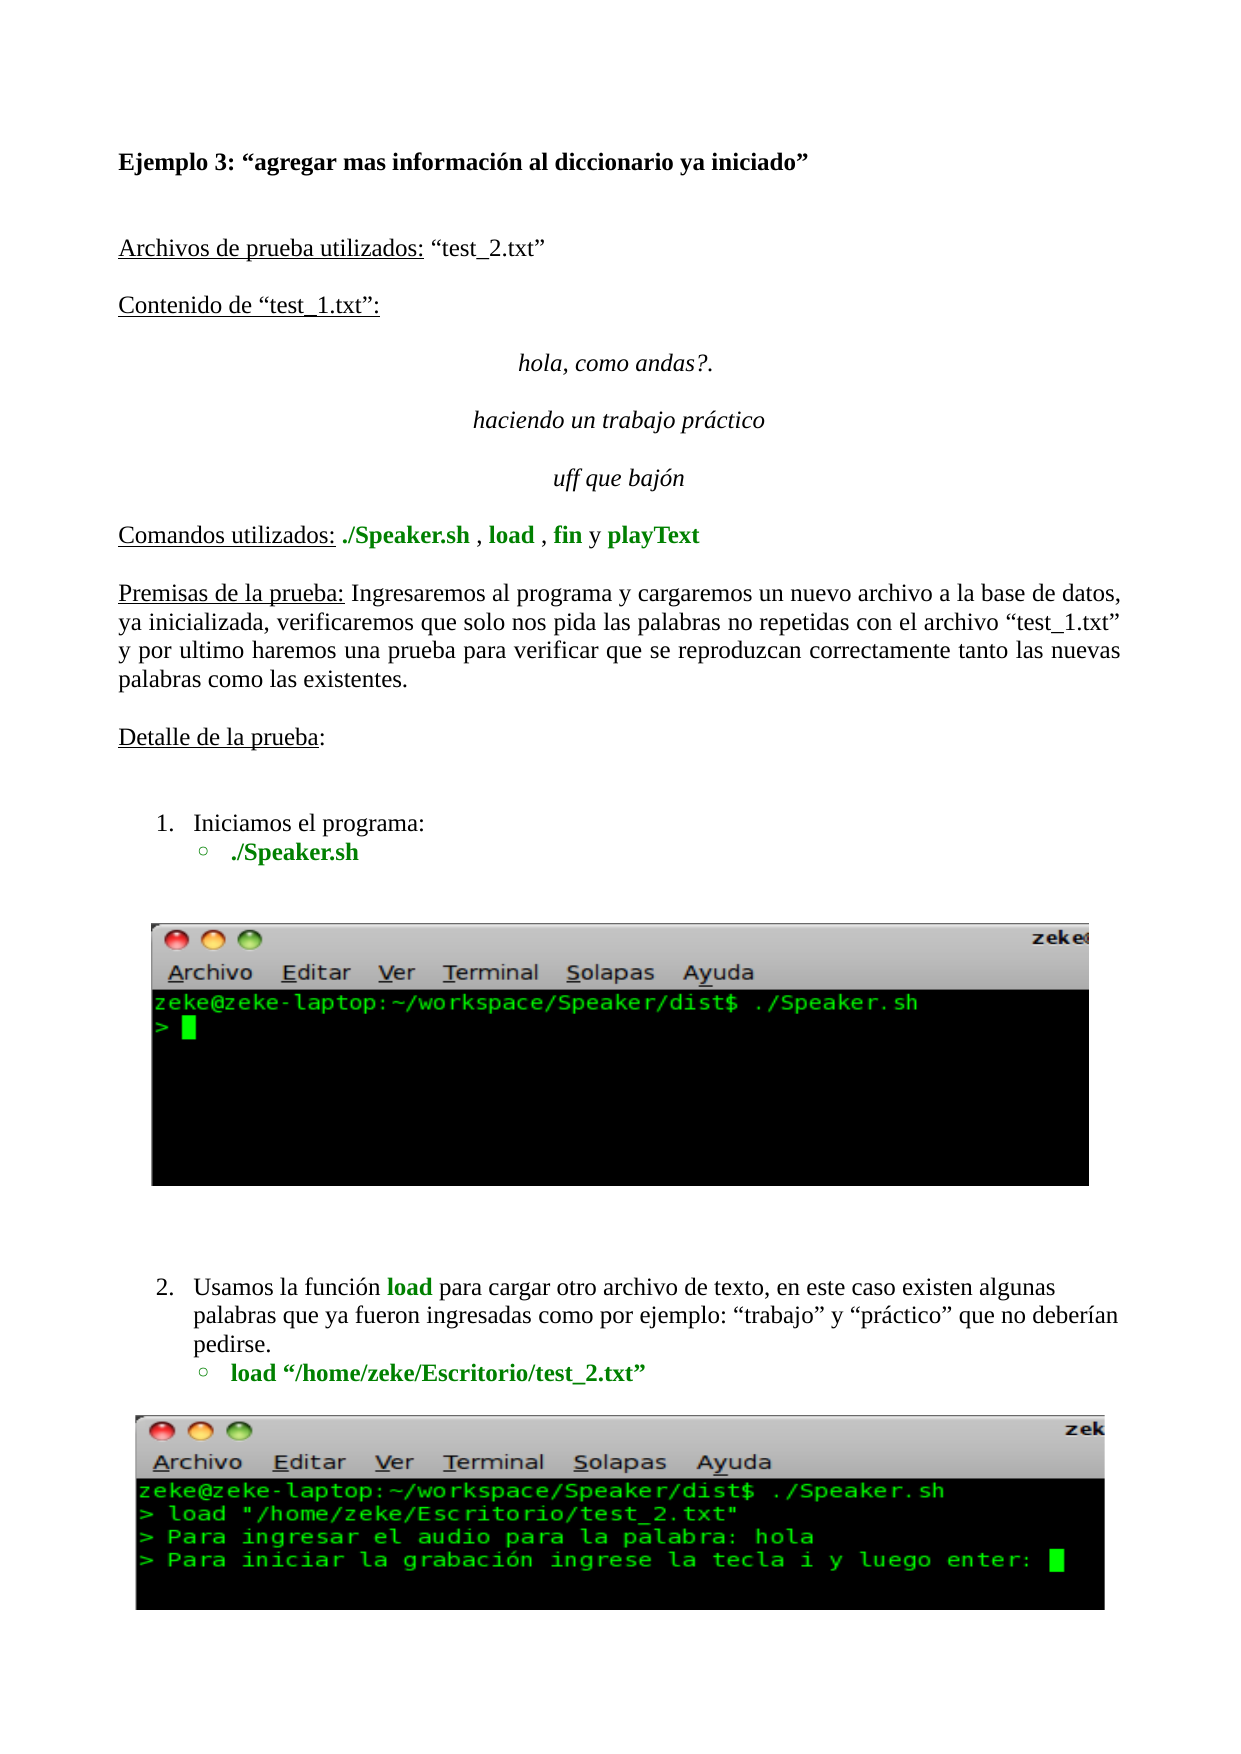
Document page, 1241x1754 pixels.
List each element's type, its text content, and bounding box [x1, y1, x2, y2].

text Ejemplo 3: “agregar mas información al diccionario ya iniciado” [118, 147, 1122, 176]
picture [135, 1415, 1105, 1610]
list ./Speaker.sh [193, 837, 1122, 866]
list load “/home/zeke/Escritorio/test_2.txt” [193, 1358, 1122, 1387]
text Comandos utilizados: ./Speaker.sh , load , fin y playText [118, 521, 1122, 549]
text haciendo un trabajo práctico [118, 406, 1122, 434]
text uff que bajón [118, 463, 1122, 492]
text Premisas de la prueba: Ingresaremos al programa y cargaremos un nuevo archivo a la base de datos, ya inicializada, verificaremos que solo nos pida las palabras no repetidas con el archivo “test_1.txt” y por ultimo haremos una prueba para verificar que se reproduzcan correctamente tanto las nuevas palabras como las existentes. [118, 578, 1122, 693]
text Detalle de la prueba: [118, 722, 1122, 751]
text Contenido de “test_1.txt”: [118, 291, 1122, 319]
text hola, como andas?. [118, 348, 1122, 377]
list Usamos la función load para cargar otro archivo de texto, en este caso existen algunas palabras que ya fueron ingresadas como por ejemplo: “trabajo” y “práctico” que no deberían pedirse. [156, 1272, 1122, 1358]
picture [151, 923, 1089, 1186]
text Archivos de prueba utilizados: “test_2.txt” [118, 233, 1122, 262]
list Iniciamos el programa: [156, 808, 1122, 837]
